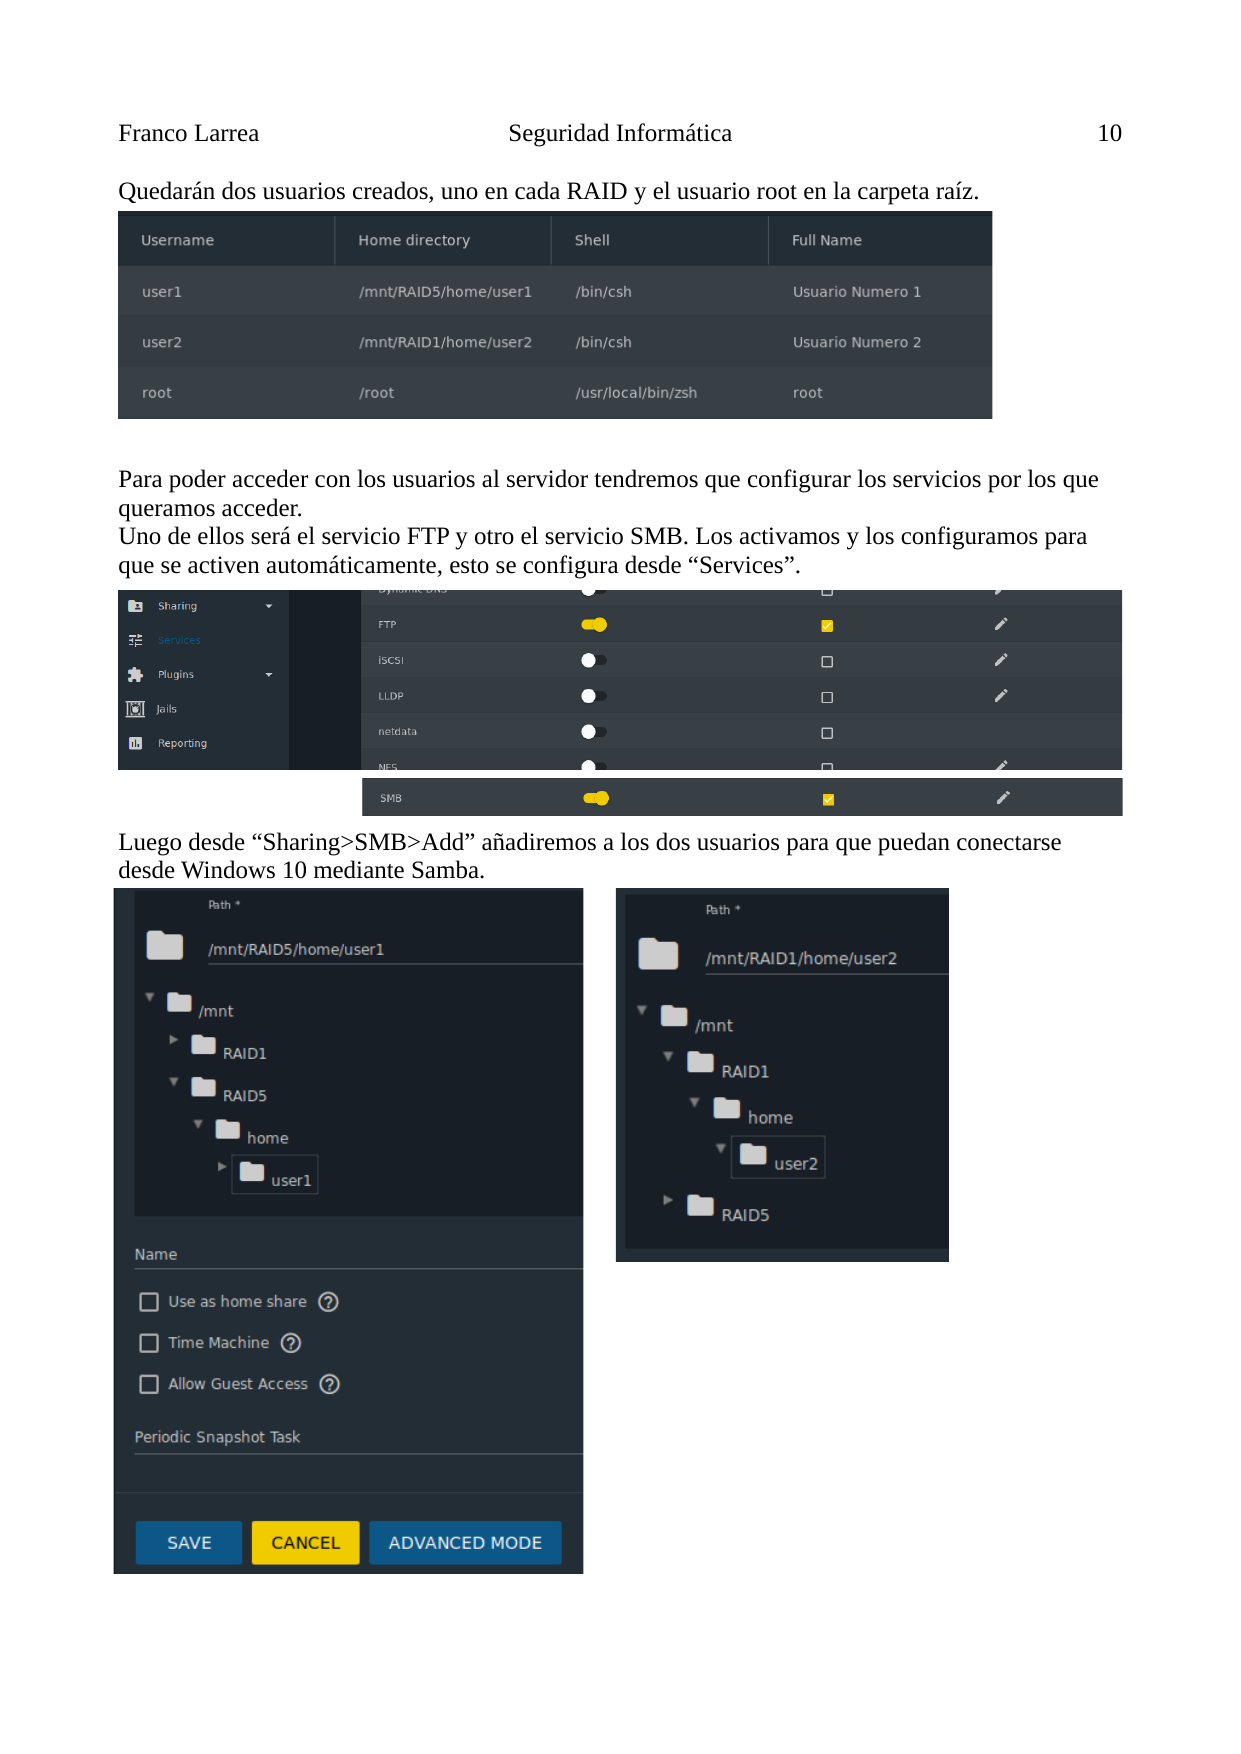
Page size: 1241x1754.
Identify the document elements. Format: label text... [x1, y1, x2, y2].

text Uno de ellos será el servicio FTP y otro el servicio SMB. Los activamos y los configuramos para que se activen automáticamente, esto se configura desde “Services”. [118, 521, 1122, 579]
text Quedarán dos usuarios creados, uno en cada RAID y el usuario root en la carpeta raíz. [118, 176, 1122, 205]
text Para poder acceder con los usuarios al servidor tendremos que configurar los servicios por los que queramos acceder. [118, 464, 1122, 521]
picture [362, 778, 1123, 816]
picture [113, 888, 311, 1574]
picture [615, 888, 949, 1262]
picture [118, 211, 993, 419]
picture [118, 590, 1123, 770]
text Luego desde “Sharing>SMB>Add” añadiremos a los dos usuarios para que puedan conectarse desde Windows 10 mediante Samba. [118, 827, 1122, 884]
